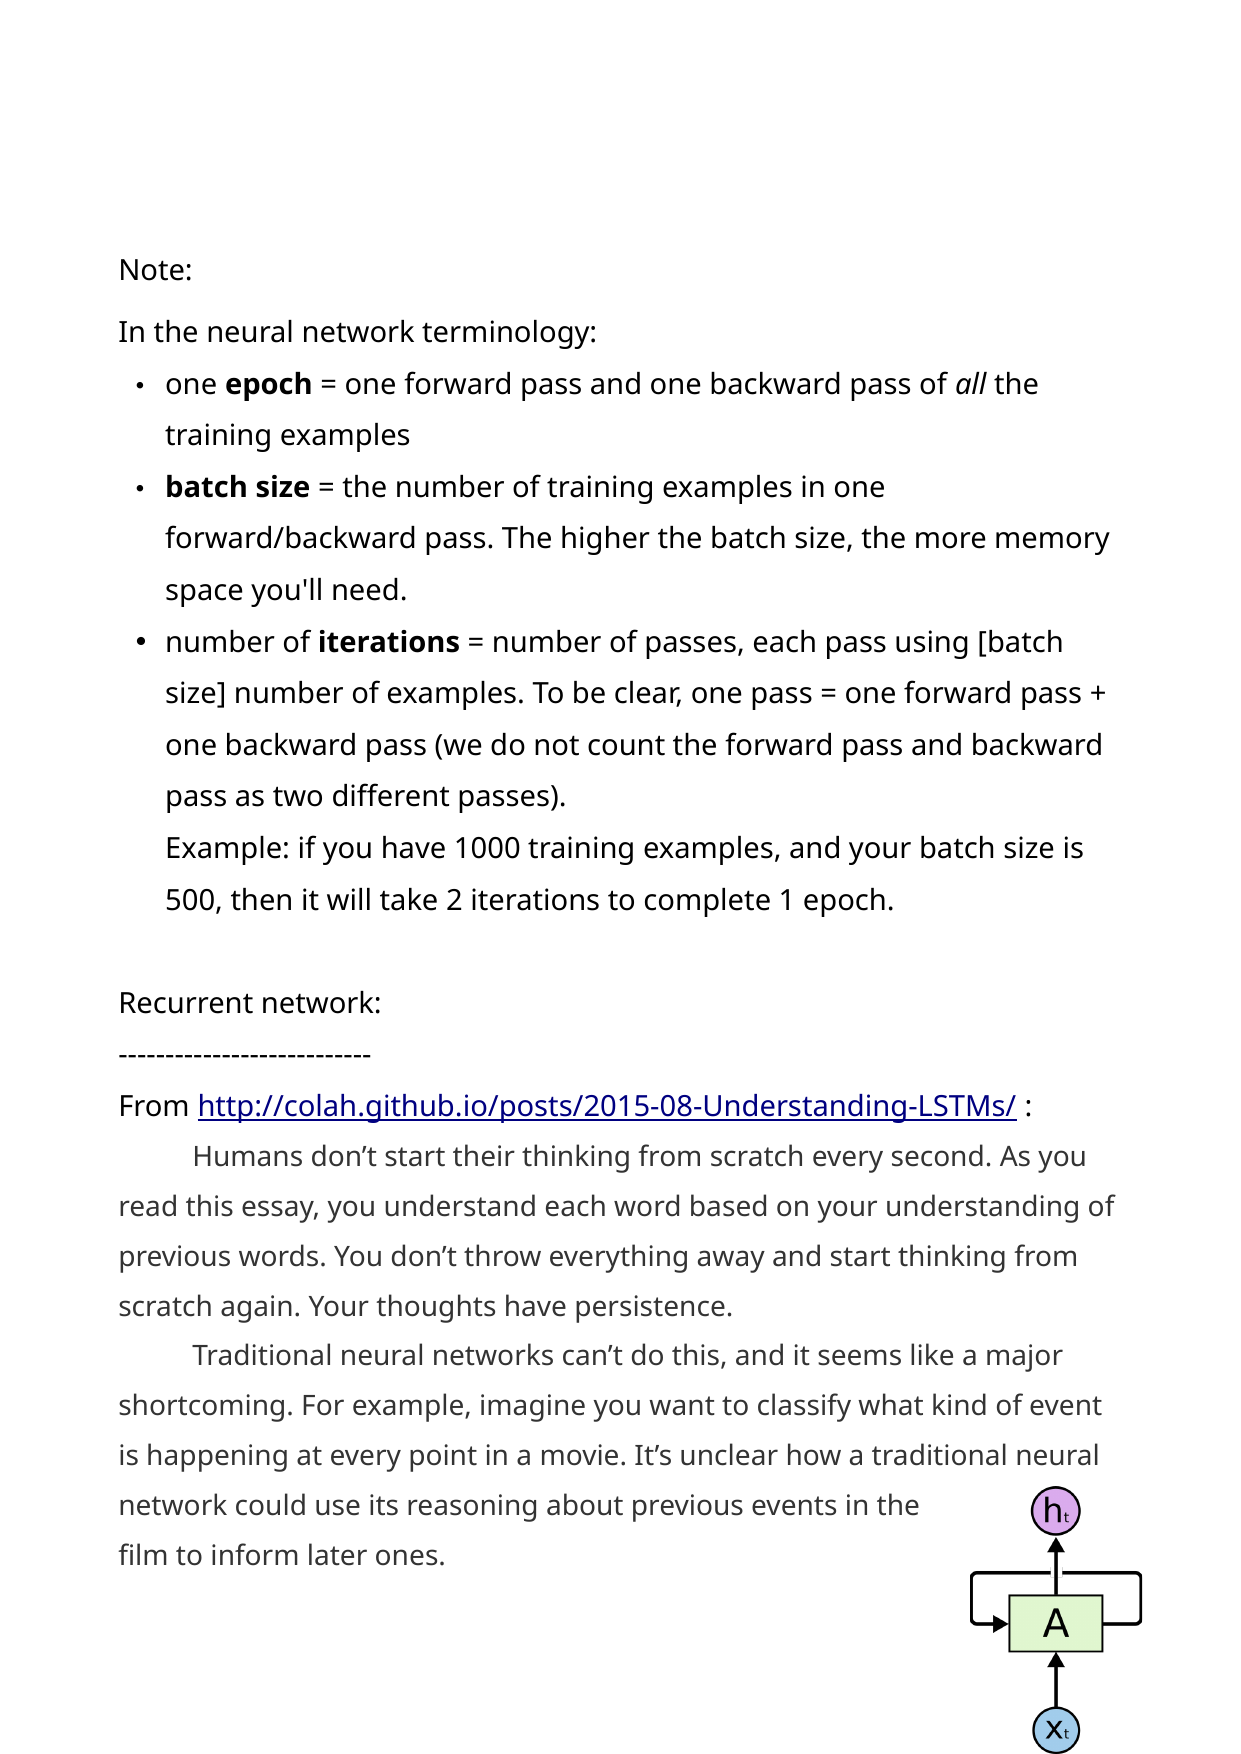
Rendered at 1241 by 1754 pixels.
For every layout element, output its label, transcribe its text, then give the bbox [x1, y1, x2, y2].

text Traditional neural networks can’t do this, and it seems like a major shortcoming. For example, imagine you want to classify what kind of event is happening at every point in a movie. It’s unclear how a traditional neural network could use its reasoning about previous events in the film to inform later ones. [118, 1336, 1122, 1573]
text Note: [118, 249, 1122, 289]
text Humans don’t start their thinking from scratch every second. As you read this essay, you understand each word based on your understanding of previous words. You don’t throw everything away and start thinking from scratch again. Your thoughts have persistence. [118, 1137, 1122, 1324]
text --------------------------- [118, 1033, 1122, 1073]
text In the neural network terminology: [118, 312, 1122, 351]
list number of iterations = number of passes, each pass using [batch size] number of examples. To be clear, one pass = one forward pass + one backward pass (we do not count the forward pass and backward pass as two different passes). [136, 621, 1122, 815]
list one epoch = one forward pass and one backward pass of all the training examples [136, 363, 1122, 454]
text Recurrent network: [118, 982, 1122, 1022]
picture [970, 1486, 1143, 1754]
list batch size = the number of training examples in one forward/backward pass. The higher the batch size, the more memory space you'll need. [136, 466, 1122, 609]
text From http://colah.github.io/posts/2015-08-Understanding-LSTMs/ : [118, 1085, 1122, 1125]
list Example: if you have 1000 training examples, and your batch size is 500, then it will take 2 iterations to complete 1 epoch. [136, 827, 1122, 918]
